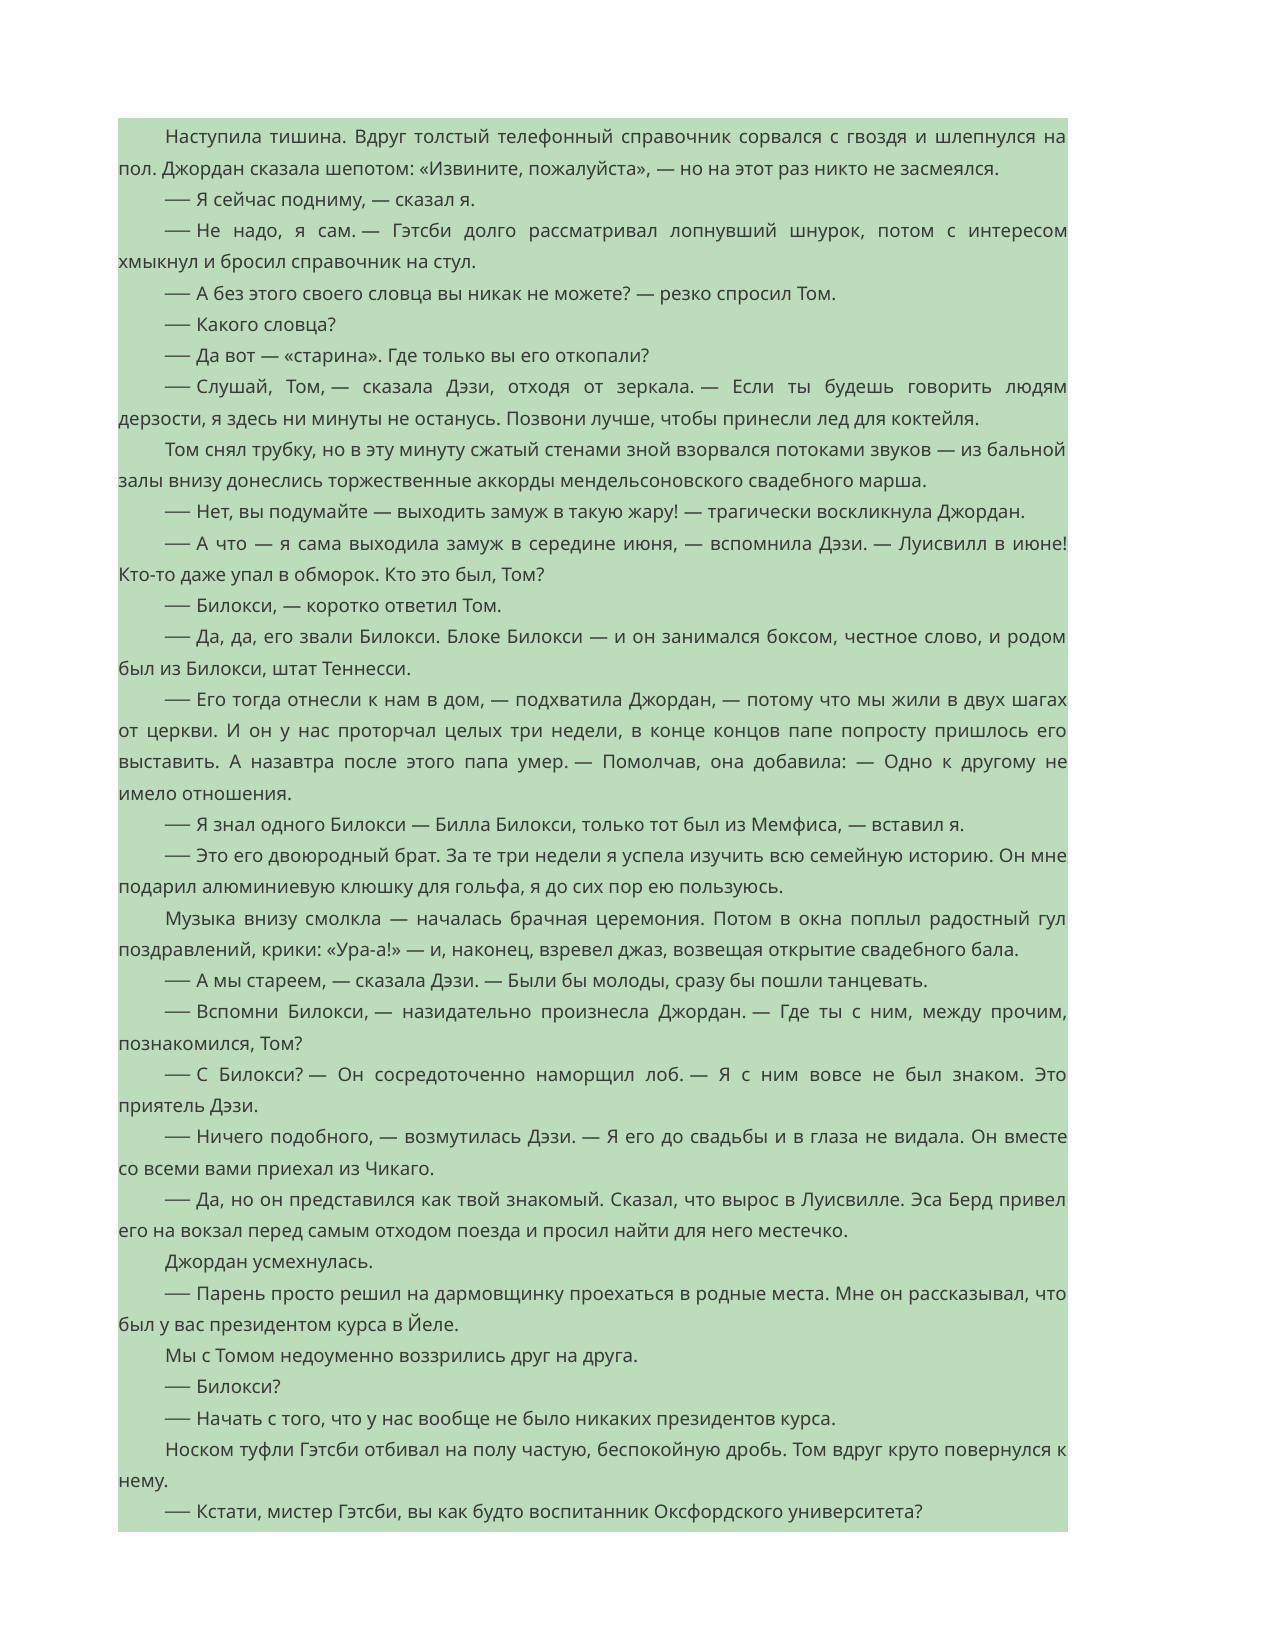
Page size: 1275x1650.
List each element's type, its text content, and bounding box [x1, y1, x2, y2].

text — Да, но он представился как твой знакомый. Сказал, что вырос в Луисвилле. Эса Берд привел его на вокзал перед самым отходом поезда и просил найти для него местечко. [118, 1181, 1068, 1243]
text — Его тогда отнесли к нам в дом, — подхватила Джордан, — потому что мы жили в двух шагах от церкви. И он у нас проторчал целых три недели, в конце концов папе попросту пришлось его выставить. А назавтра после этого папа умер. — Помолчав, она добавила: — Одно к другому не имело отношения. [118, 681, 1068, 806]
text — Это его двоюродный брат. За те три недели я успела изучить всю семейную историю. Он мне подарил алюминиевую клюшку для гольфа, я до сих пор ею пользуюсь. [118, 837, 1068, 899]
text — Начать с того, что у нас вообще не было никаких президентов курса. [118, 1399, 1068, 1431]
text — Билокси, — коротко ответил Том. [118, 587, 1068, 618]
text — Слушай, Том, — сказала Дэзи, отходя от зеркала. — Если ты будешь говорить людям дерзости, я здесь ни минуты не останусь. Позвони лучше, чтобы принесли лед для коктейля. [118, 368, 1068, 431]
text — Вспомни Билокси, — назидательно произнесла Джордан. — Где ты с ним, между прочим, познакомился, Том? [118, 993, 1068, 1056]
text — Да вот — «старина». Где только вы его откопали? [118, 337, 1068, 368]
text — Я знал одного Билокси — Билла Билокси, только тот был из Мемфиса, — вставил я. [118, 806, 1068, 837]
text Наступила тишина. Вдруг толстый телефонный справочник сорвался с гвоздя и шлепнулся на пол. Джордан сказала шепотом: «Извините, пожалуйста», — но на этот раз никто не засмеялся. [118, 118, 1068, 181]
text — Парень просто решил на дармовщинку проехаться в родные места. Мне он рассказывал, что был у вас президентом курса в Йеле. [118, 1274, 1068, 1337]
text — А без этого своего словца вы никак не можете? — резко спросил Том. [118, 274, 1068, 306]
text Музыка внизу смолкла — началась брачная церемония. Потом в окна поплыл радостный гул поздравлений, крики: «Ура-а!» — и, наконец, взревел джаз, возвещая открытие свадебного бала. [118, 899, 1068, 962]
text — Я сейчас подниму, — сказал я. [118, 181, 1068, 212]
text Носком туфли Гэтсби отбивал на полу частую, беспокойную дробь. Том вдруг круто повернулся к нему. [118, 1431, 1068, 1493]
text — С Билокси? — Он сосредоточенно наморщил лоб. — Я с ним вовсе не был знаком. Это приятель Дэзи. [118, 1056, 1068, 1118]
text Джордан усмехнулась. [118, 1243, 1068, 1274]
text — А мы стареем, — сказала Дэзи. — Были бы молоды, сразу бы пошли танцевать. [118, 962, 1068, 993]
text — Нет, вы подумайте — выходить замуж в такую жару! — трагически воскликнула Джордан. [118, 493, 1068, 524]
text — А что — я сама выходила замуж в середине июня, — вспомнила Дэзи. — Луисвилл в июне! Кто-то даже упал в обморок. Кто это был, Том? [118, 524, 1068, 587]
text — Какого словца? [118, 306, 1068, 337]
text — Да, да, его звали Билокси. Блоке Билокси — и он занимался боксом, честное слово, и родом был из Билокси, штат Теннесси. [118, 618, 1068, 681]
text — Не надо, я сам. — Гэтсби долго рассматривал лопнувший шнурок, потом с интересом хмыкнул и бросил справочник на стул. [118, 212, 1068, 274]
text Том снял трубку, но в эту минуту сжатый стенами зной взорвался потоками звуков — из бальной залы внизу донеслись торжественные аккорды мендельсоновского свадебного марша. [118, 431, 1068, 493]
text — Билокси? [118, 1368, 1068, 1399]
text — Кстати, мистер Гэтсби, вы как будто воспитанник Оксфордского университета? [118, 1493, 1068, 1524]
text — Ничего подобного, — возмутилась Дэзи. — Я его до свадьбы и в глаза не видала. Он вместе со всеми вами приехал из Чикаго. [118, 1118, 1068, 1181]
text Мы с Томом недоуменно воззрились друг на друга. [118, 1337, 1068, 1368]
